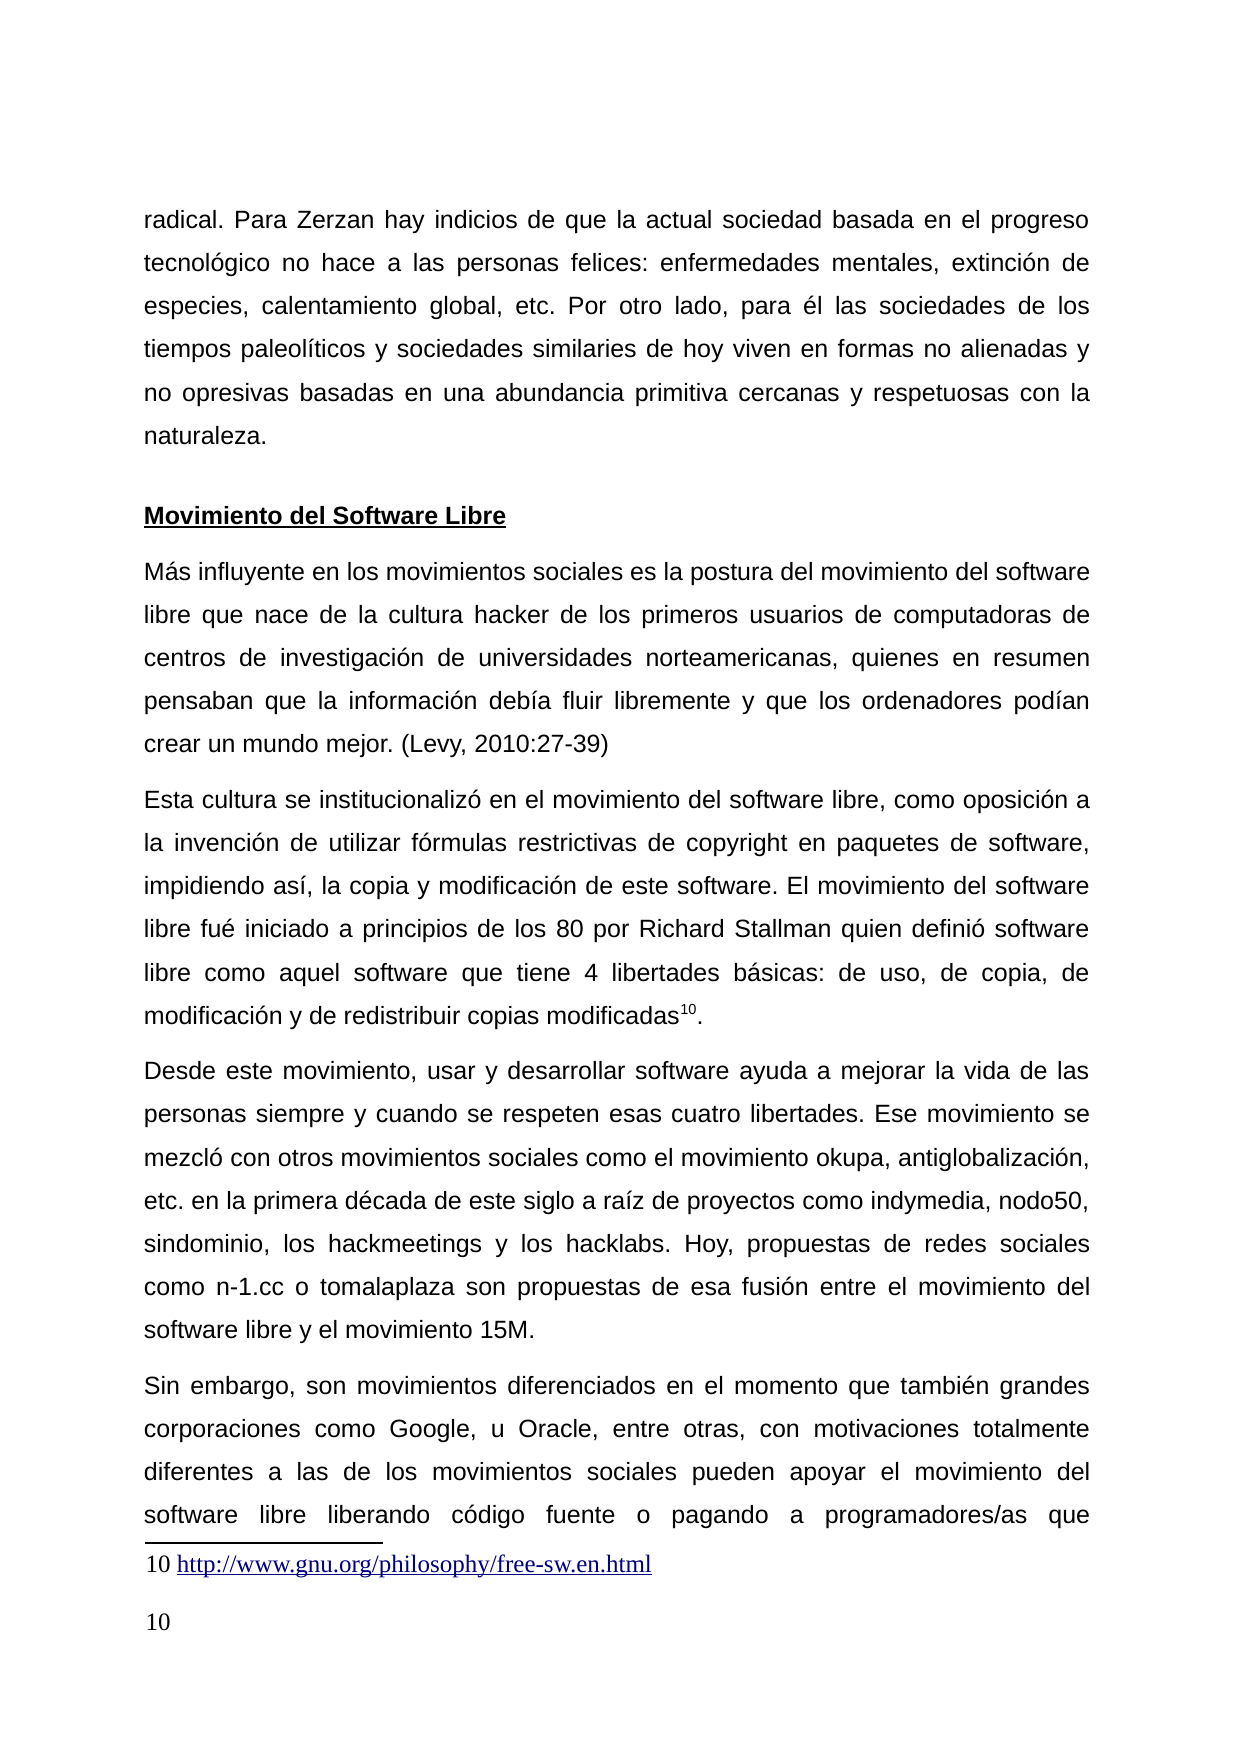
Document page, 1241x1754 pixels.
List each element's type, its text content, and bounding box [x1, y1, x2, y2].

text Sin embargo, son movimientos diferenciados en el momento que también grandes corporaciones como Google, u Oracle, entre otras, con motivaciones totalmente diferentes a las de los movimientos sociales pueden apoyar el movimiento del software libre liberando código fuente o pagando a programadores/as que [144, 1371, 1092, 1529]
text Esta cultura se institucionalizó en el movimiento del software libre, como oposición a la invención de utilizar fórmulas restrictivas de copyright en paquetes de software, impidiendo así, la copia y modificación de este software. El movimiento del software libre fué iniciado a principios de los 80 por Richard Stallman quien definió software libre como aquel software que tiene 4 libertades básicas: de uso, de copia, de modificación y de redistribuir copias modificadas. [144, 785, 1092, 1029]
text radical. Para Zerzan hay indicios de que la actual sociedad basada en el progreso tecnológico no hace a las personas felices: enfermedades mentales, extinción de especies, calentamiento global, etc. Por otro lado, para él las sociedades de los tiempos paleolíticos y sociedades similaries de hoy viven en formas no alienadas y no opresivas basadas en una abundancia primitiva cercanas y respetuosas con la naturaleza. [144, 205, 1092, 449]
text Más influyente en los movimientos sociales es la postura del movimiento del software libre que nace de la cultura hacker de los primeros usuarios de computadoras de centros de investigación de universidades norteamericanas, quienes en resumen pensaban que la información debía fluir libremente y que los ordenadores podían crear un mundo mejor. (Levy, 2010:27-39) [144, 557, 1092, 758]
subtitle Movimiento del Software Libre [144, 501, 1092, 530]
text http://www.gnu.org/philosophy/free-sw.en.html [145, 1549, 1092, 1578]
text Desde este movimiento, usar y desarrollar software ayuda a mejorar la vida de las personas siempre y cuando se respeten esas cuatro libertades. Ese movimiento se mezcló con otros movimientos sociales como el movimiento okupa, antiglobalización, etc. en la primera década de este siglo a raíz de proyectos como indymedia, nodo50, sindominio, los hackmeetings y los hacklabs. Hoy, propuestas de redes sociales como n-1.cc o tomalaplaza son propuestas de esa fusión entre el movimiento del software libre y el movimiento 15M. [144, 1056, 1092, 1344]
